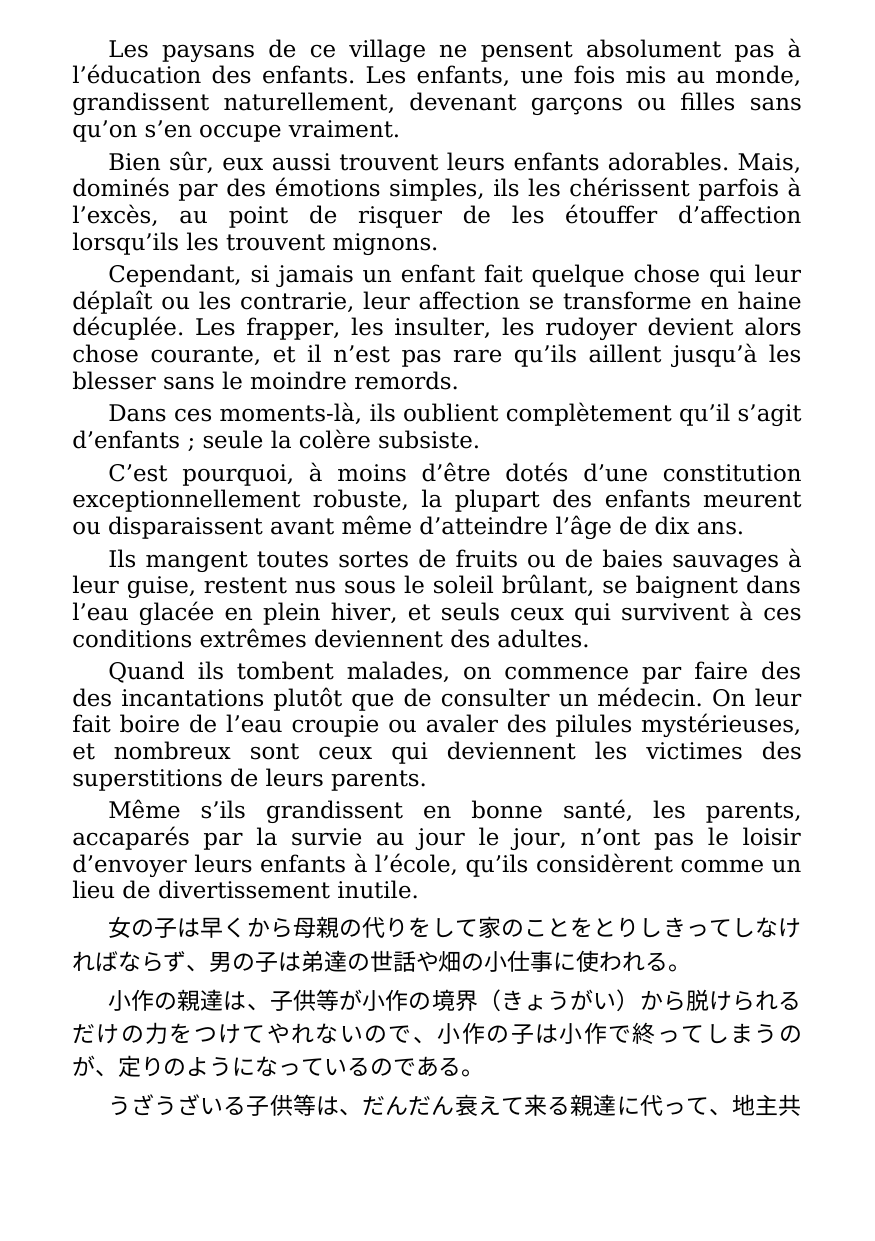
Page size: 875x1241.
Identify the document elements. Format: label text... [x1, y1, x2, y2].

text Même s’ils grandissent en bonne santé, les parents, accaparés par la survie au jour le jour, n’ont pas le loisir d’envoyer leurs enfants à l’école, qu’ils considèrent comme un lieu de divertissement inutile. [72, 798, 802, 904]
text 小作の親達は、子供等が小作の境界（きょうがい）から脱けられるだけの力をつけてやれないので、小作の子は小作で終ってしまうのが、定りのようになっているのである。 [72, 983, 802, 1082]
text うざうざいる子供等は、だんだん衰えて来る親達に代って、地主共 [72, 1088, 802, 1121]
text Cependant, si jamais un enfant fait quelque chose qui leur déplaît ou les contrarie, leur affection se transforme en haine décuplée. Les frapper, les insulter, les rudoyer devient alors chose courante, et il n’est pas rare qu’ils aillent jusqu’à les blesser sans le moindre remords. [72, 261, 802, 394]
text C’est pourquoi, à moins d’être dotés d’une constitution exceptionnellement robuste, la plupart des enfants meurent ou disparaissent avant même d’atteindre l’âge de dix ans. [72, 460, 802, 540]
text 女の子は早くから母親の代りをして家のことをとりしきってしなければならず、男の子は弟達の世話や畑の小仕事に使われる。 [72, 910, 802, 977]
text Quand ils tombent malades, on commence par faire des des incantations plutôt que de consulter un médecin. On leur fait boire de l’eau croupie ou avaler des pilules mystérieuses, et nombreux sont ceux qui deviennent les victimes des superstitions de leurs parents. [72, 658, 802, 792]
text Dans ces moments-là, ils oublient complètement qu’il s’agit d’enfants ; seule la colère subsiste. [72, 401, 802, 454]
text Ils mangent toutes sortes de fruits ou de baies sauvages à leur guise, restent nus sous le soleil brûlant, se baignent dans l’eau glacée en plein hiver, et seuls ceux qui survivent à ces conditions extrêmes deviennent des adultes. [72, 546, 802, 652]
text Bien sûr, eux aussi trouvent leurs enfants adorables. Mais, dominés par des émotions simples, ils les chérissent parfois à l’excès, au point de risquer de les étouffer d’affection lorsqu’ils les trouvent mignons. [72, 149, 802, 255]
text Les paysans de ce village ne pensent absolument pas à l’éducation des enfants. Les enfants, une fois mis au monde, grandissent naturellement, devenant garçons ou filles sans qu’on s’en occupe vraiment. [72, 36, 802, 143]
